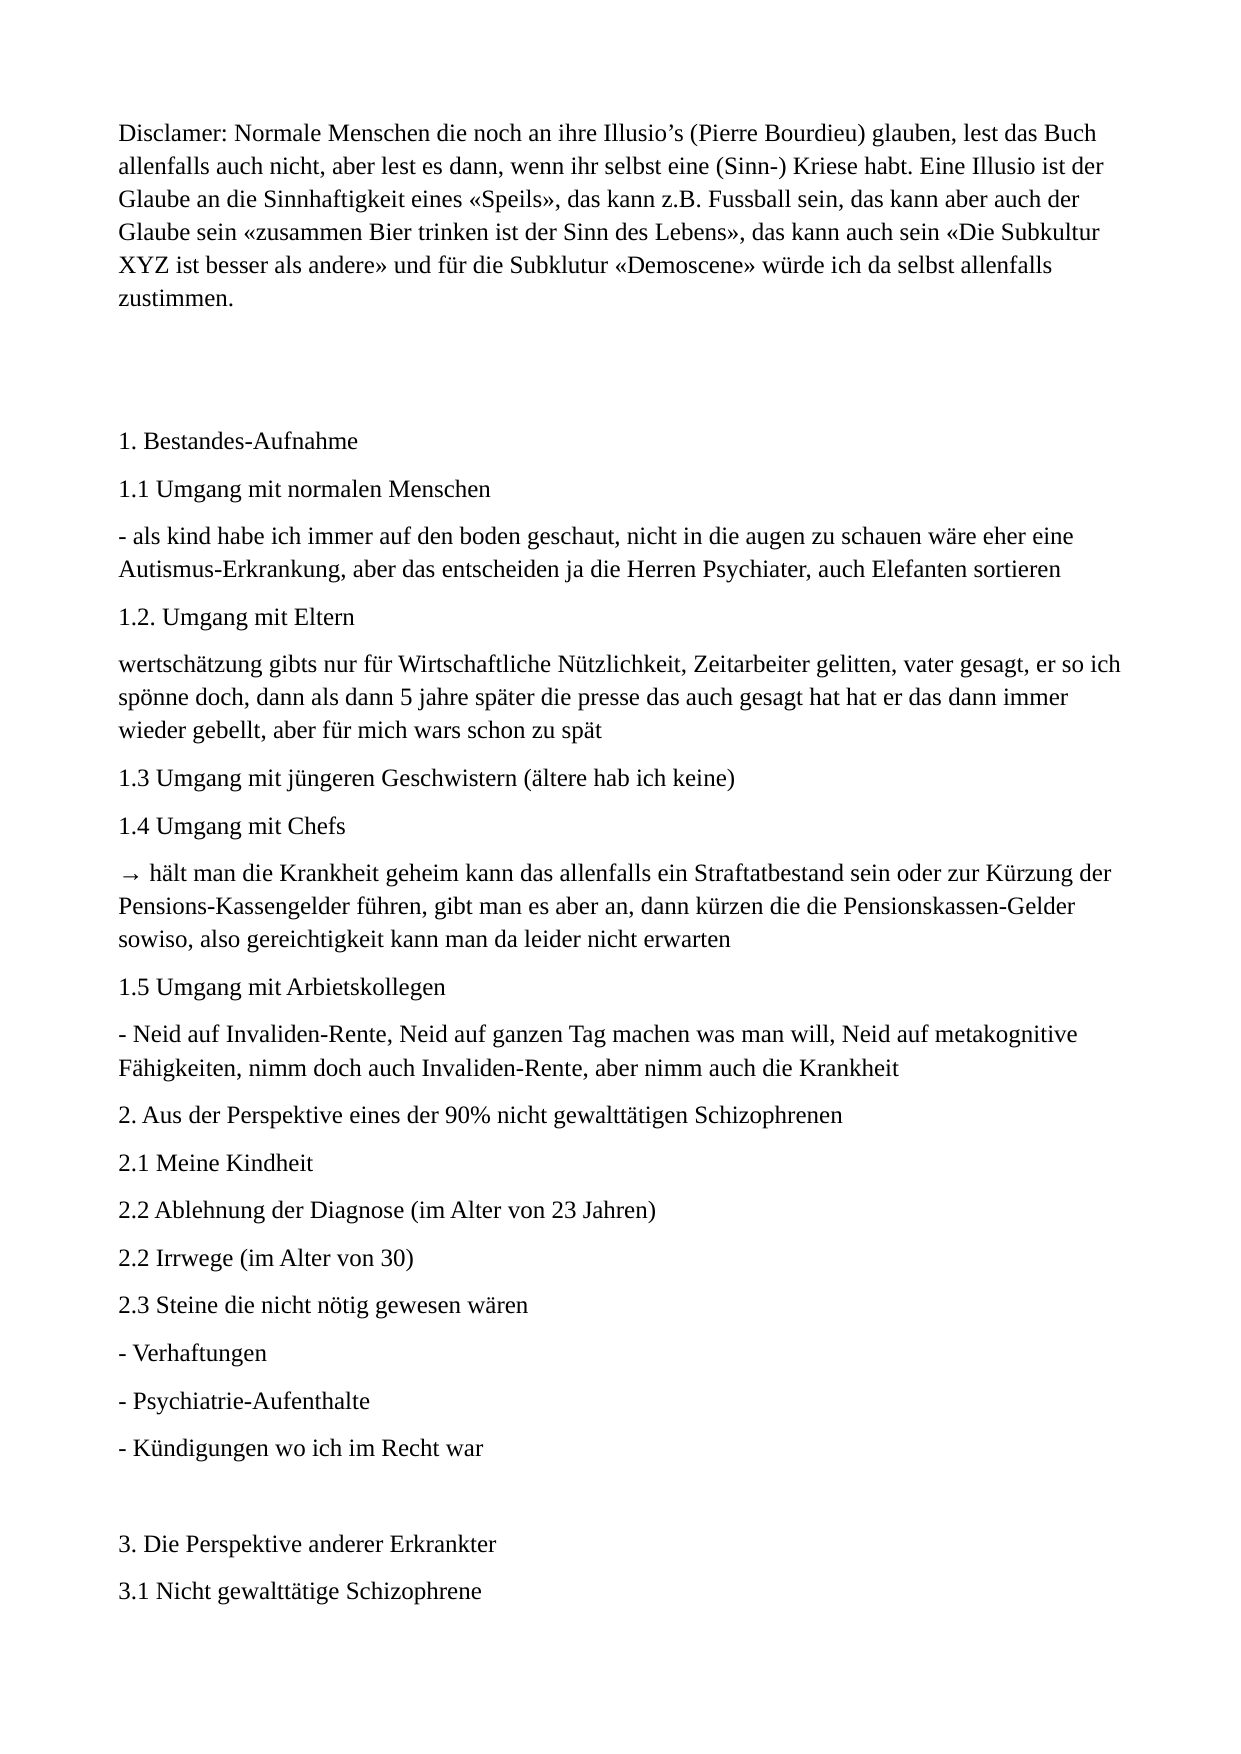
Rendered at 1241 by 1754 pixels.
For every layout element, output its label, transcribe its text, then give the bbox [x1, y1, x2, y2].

text 3. Die Perspektive anderer Erkrankter [118, 1529, 1122, 1557]
text - Verhaftungen [118, 1338, 1122, 1367]
text 1.1 Umgang mit normalen Menschen [118, 474, 1122, 502]
text → hält man die Krankheit geheim kann das allenfalls ein Straftatbestand sein oder zur Kürzung der Pensions-Kassengelder führen, gibt man es aber an, dann kürzen die die Pensionskassen-Gelder sowiso, also gereichtigkeit kann man da leider nicht erwarten [118, 858, 1122, 953]
text 2.1 Meine Kindheit [118, 1148, 1122, 1177]
text - als kind habe ich immer auf den boden geschaut, nicht in die augen zu schauen wäre eher eine Autismus-Erkrankung, aber das entscheiden ja die Herren Psychiater, auch Elefanten sortieren [118, 521, 1122, 583]
text - Psychiatrie-Aufenthalte [118, 1386, 1122, 1414]
text 1.4 Umgang mit Chefs [118, 811, 1122, 839]
text 3.1 Nicht gewalttätige Schizophrene [118, 1576, 1122, 1605]
text 2.3 Steine die nicht nötig gewesen wären [118, 1291, 1122, 1319]
text 1.2. Umgang mit Eltern [118, 602, 1122, 631]
text - Kündigungen wo ich im Recht war [118, 1433, 1122, 1462]
text 1. Bestandes-Aufnahme [118, 426, 1122, 455]
text 2.2 Irrwege (im Alter von 30) [118, 1243, 1122, 1272]
text 2.2 Ablehnung der Diagnose (im Alter von 23 Jahren) [118, 1195, 1122, 1224]
text wertschätzung gibts nur für Wirtschaftliche Nützlichkeit, Zeitarbeiter gelitten, vater gesagt, er so ich spönne doch, dann als dann 5 jahre später die presse das auch gesagt hat hat er das dann immer wieder gebellt, aber für mich wars schon zu spät [118, 649, 1122, 744]
text 1.5 Umgang mit Arbietskollegen [118, 972, 1122, 1001]
text 1.3 Umgang mit jüngeren Geschwistern (ältere hab ich keine) [118, 763, 1122, 792]
text - Neid auf Invaliden-Rente, Neid auf ganzen Tag machen was man will, Neid auf metakognitive Fähigkeiten, nimm doch auch Invaliden-Rente, aber nimm auch die Krankheit [118, 1019, 1122, 1081]
text 2. Aus der Perspektive eines der 90% nicht gewalttätigen Schizophrenen [118, 1100, 1122, 1129]
text Disclamer: Normale Menschen die noch an ihre Illusio’s (Pierre Bourdieu) glauben, lest das Buch allenfalls auch nicht, aber lest es dann, wenn ihr selbst eine (Sinn-) Kriese habt. Eine Illusio ist der Glaube an die Sinnhaftigkeit eines «Speils», das kann z.B. Fussball sein, das kann aber auch der Glaube sein «zusammen Bier trinken ist der Sinn des Lebens», das kann auch sein «Die Subkultur XYZ ist besser als andere» und für die Subklutur «Demoscene» würde ich da selbst allenfalls zustimmen. [118, 118, 1122, 312]
